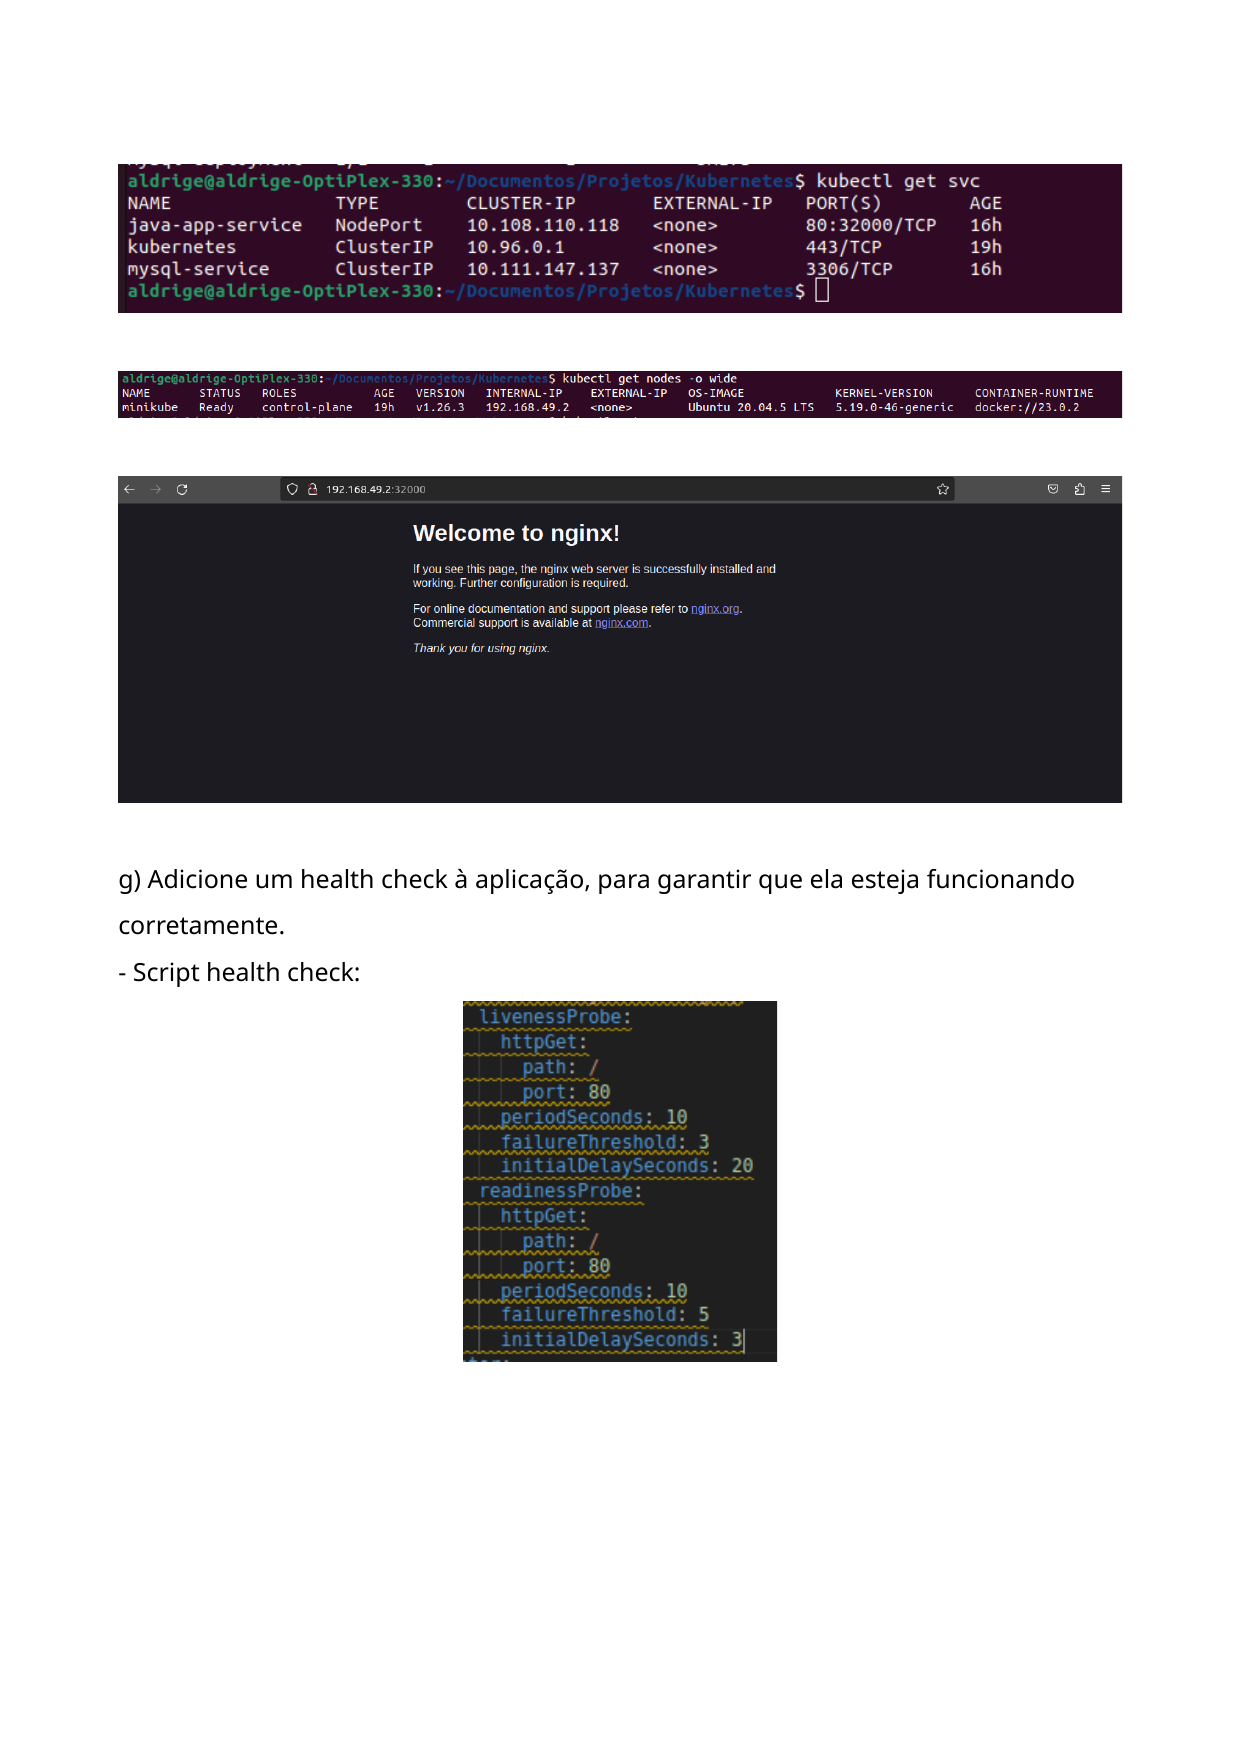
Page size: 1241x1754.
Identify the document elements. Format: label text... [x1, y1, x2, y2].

picture [118, 476, 1123, 803]
picture [118, 164, 1123, 313]
list g) Adicione um health check à aplicação, para garantir que ela esteja funcionando corretamente. [118, 861, 1122, 942]
picture [118, 371, 1123, 418]
picture [463, 1001, 778, 1362]
list - Script health check: [118, 954, 1122, 988]
